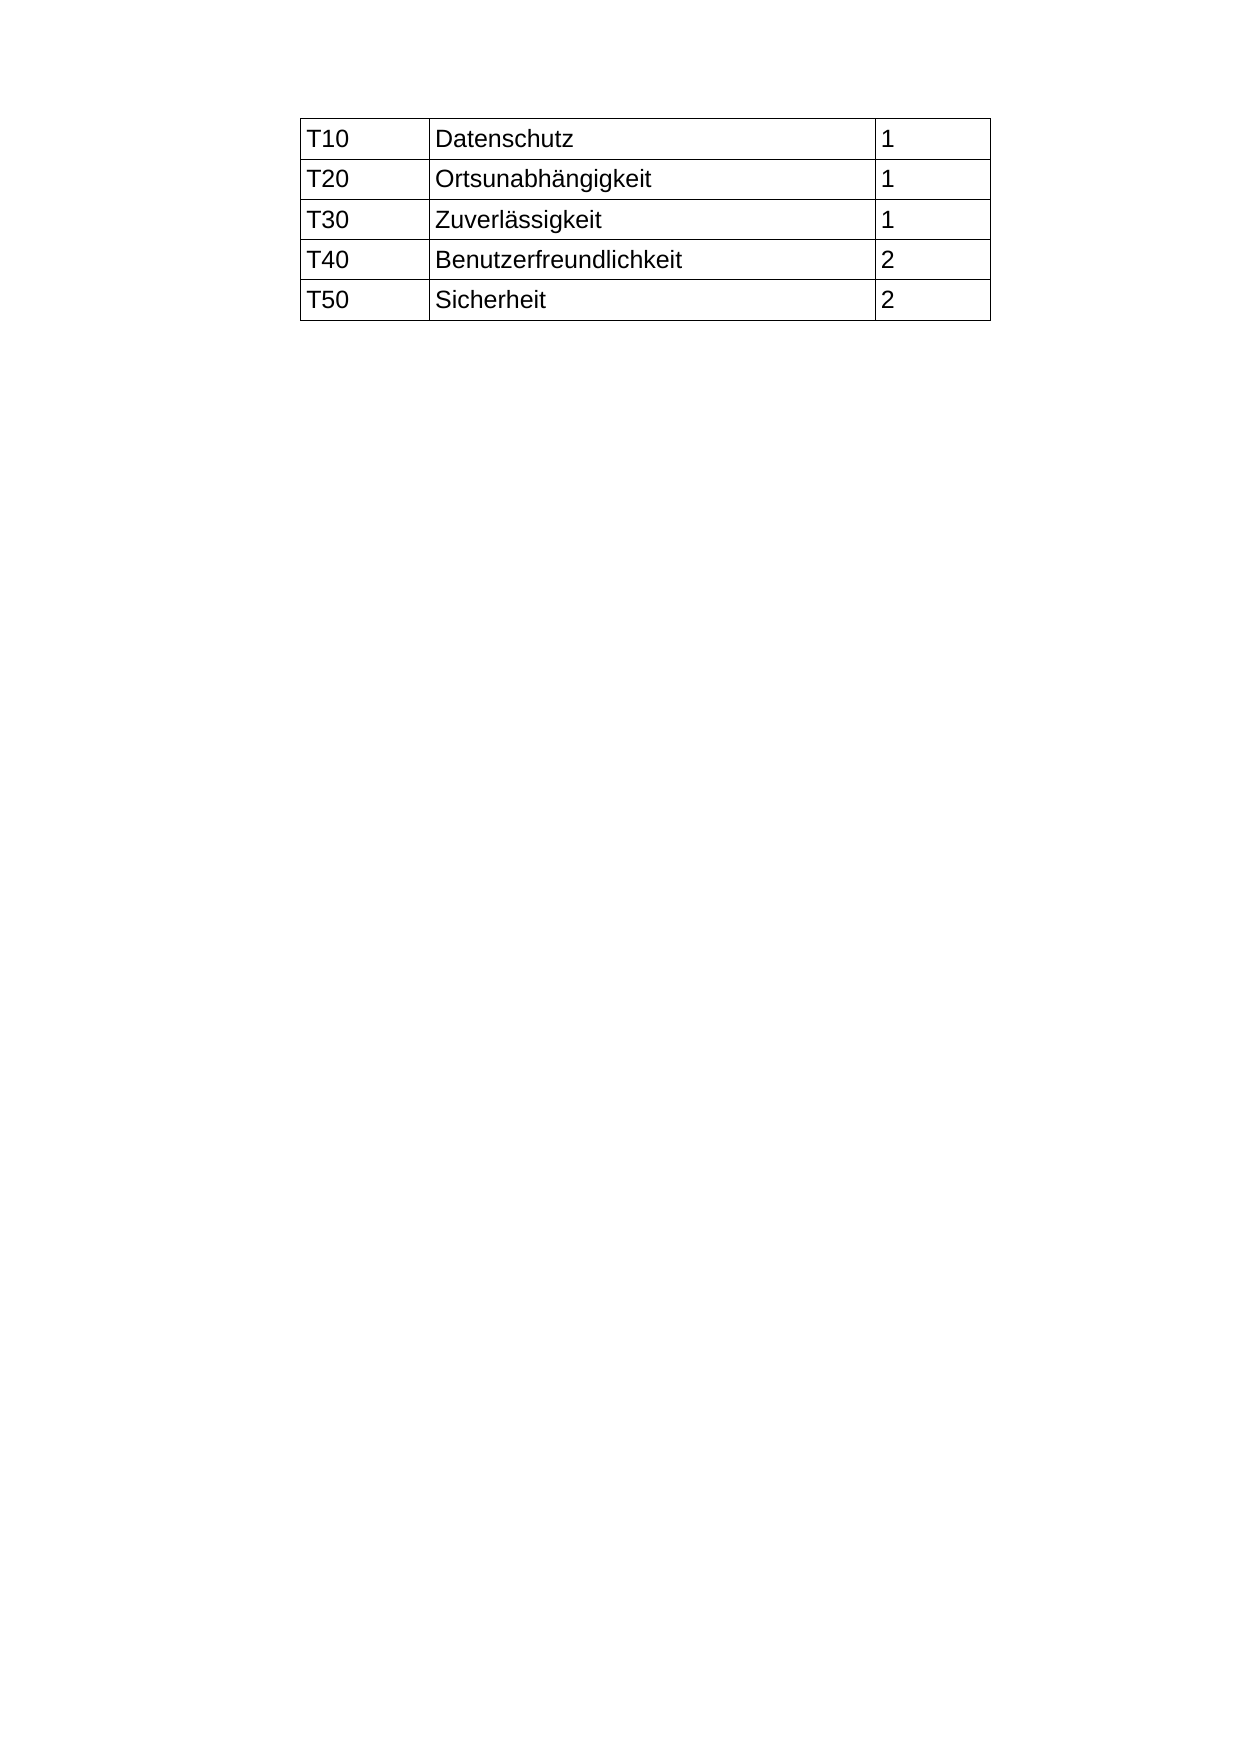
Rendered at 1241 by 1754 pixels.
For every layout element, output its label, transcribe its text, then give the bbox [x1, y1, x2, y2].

table_cell 2 [876, 240, 990, 279]
table_cell 1 [876, 200, 990, 239]
table_cell T40 [301, 240, 429, 279]
table_cell Datenschutz [430, 119, 875, 158]
table_cell 1 [876, 160, 990, 199]
table_cell T50 [301, 280, 429, 320]
table_cell T30 [301, 200, 429, 239]
table_cell T10 [301, 119, 429, 158]
table_cell Zuverlässigkeit [430, 200, 875, 239]
table_cell Ortsunabhängigkeit [430, 160, 875, 199]
table_cell Sicherheit [430, 280, 875, 320]
table_cell 1 [876, 119, 990, 158]
table_cell 2 [876, 280, 990, 320]
table_cell T20 [301, 160, 429, 199]
table_cell Benutzerfreundlichkeit [430, 240, 875, 279]
